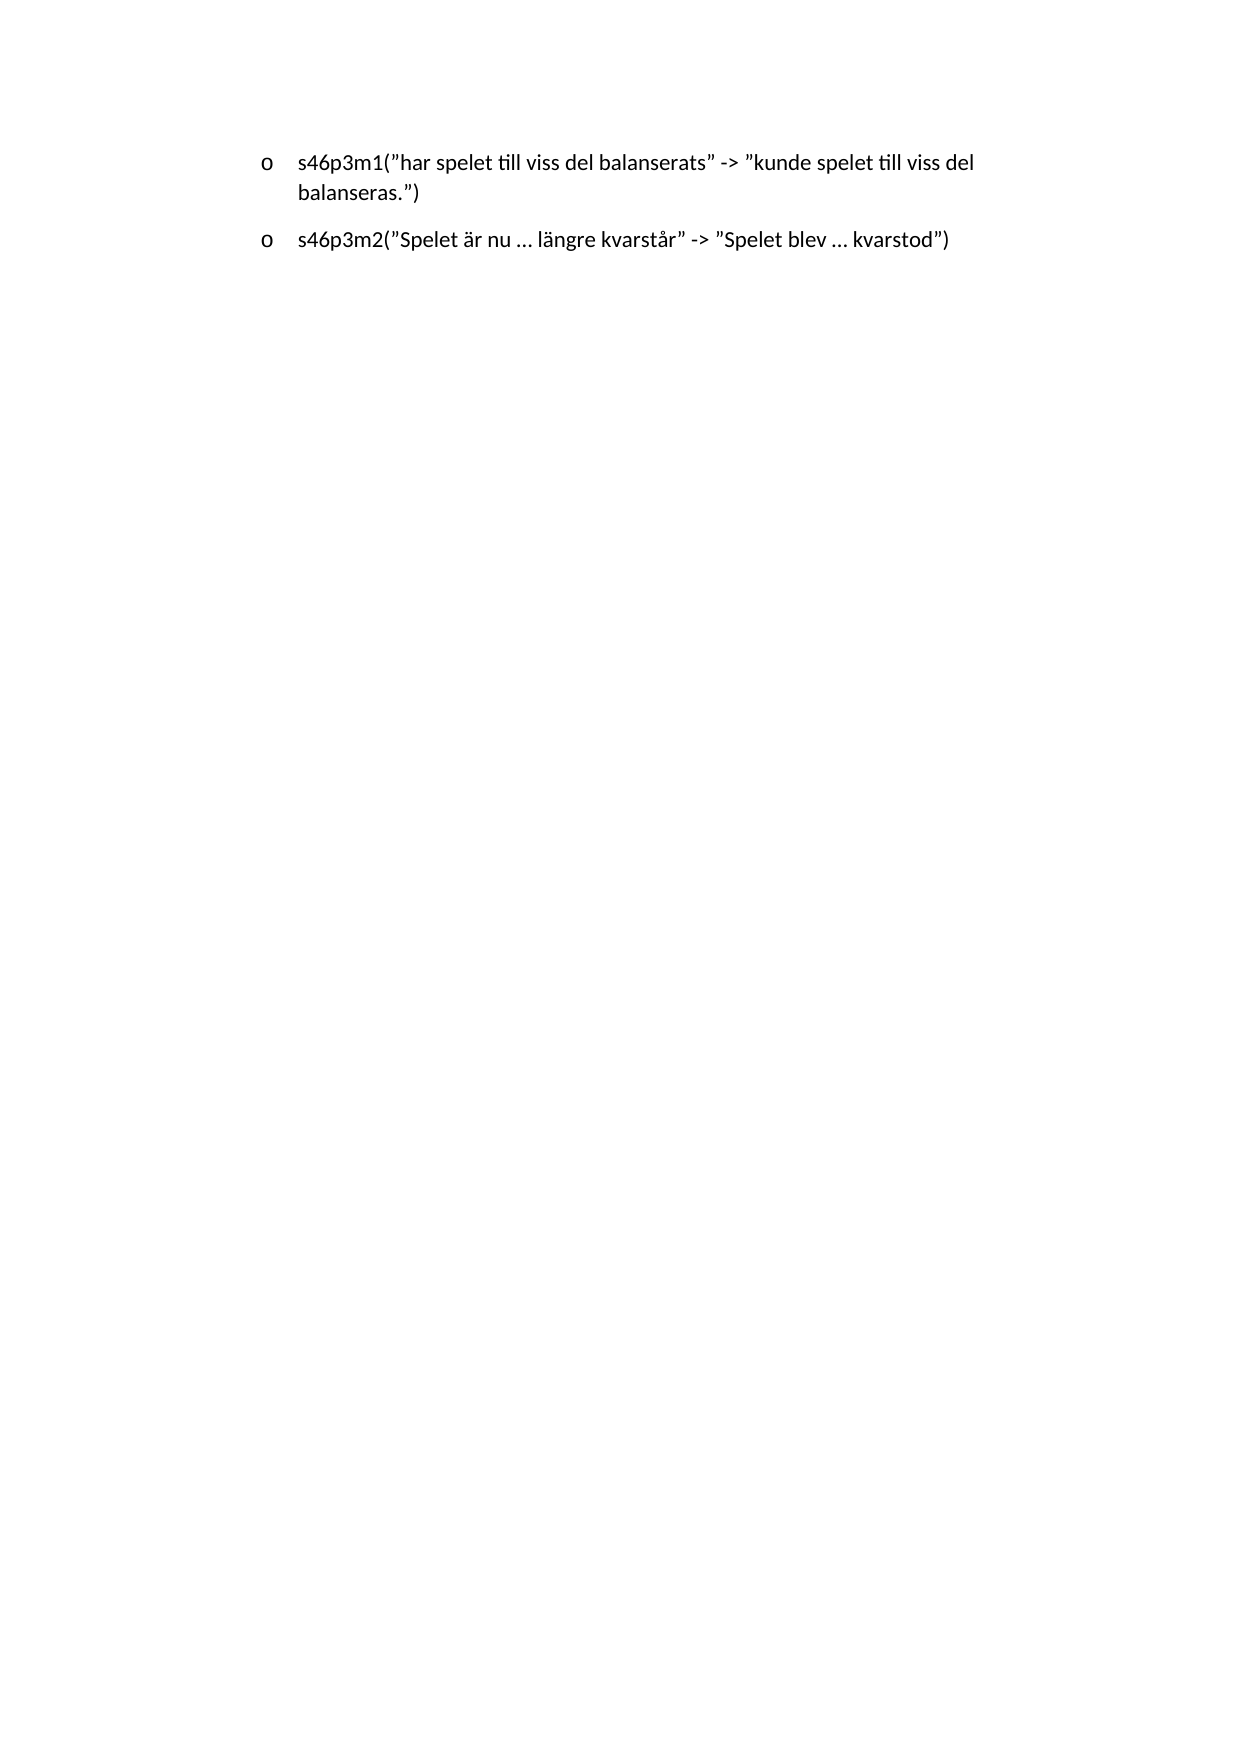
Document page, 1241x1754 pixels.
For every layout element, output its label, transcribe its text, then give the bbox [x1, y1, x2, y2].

list s46p3m1(”har spelet till viss del balanserats” -> ”kunde spelet till viss del balanseras.”) [260, 148, 1093, 206]
list s46p3m2(”Spelet är nu … längre kvarstår” -> ”Spelet blev … kvarstod”) [260, 225, 1093, 254]
